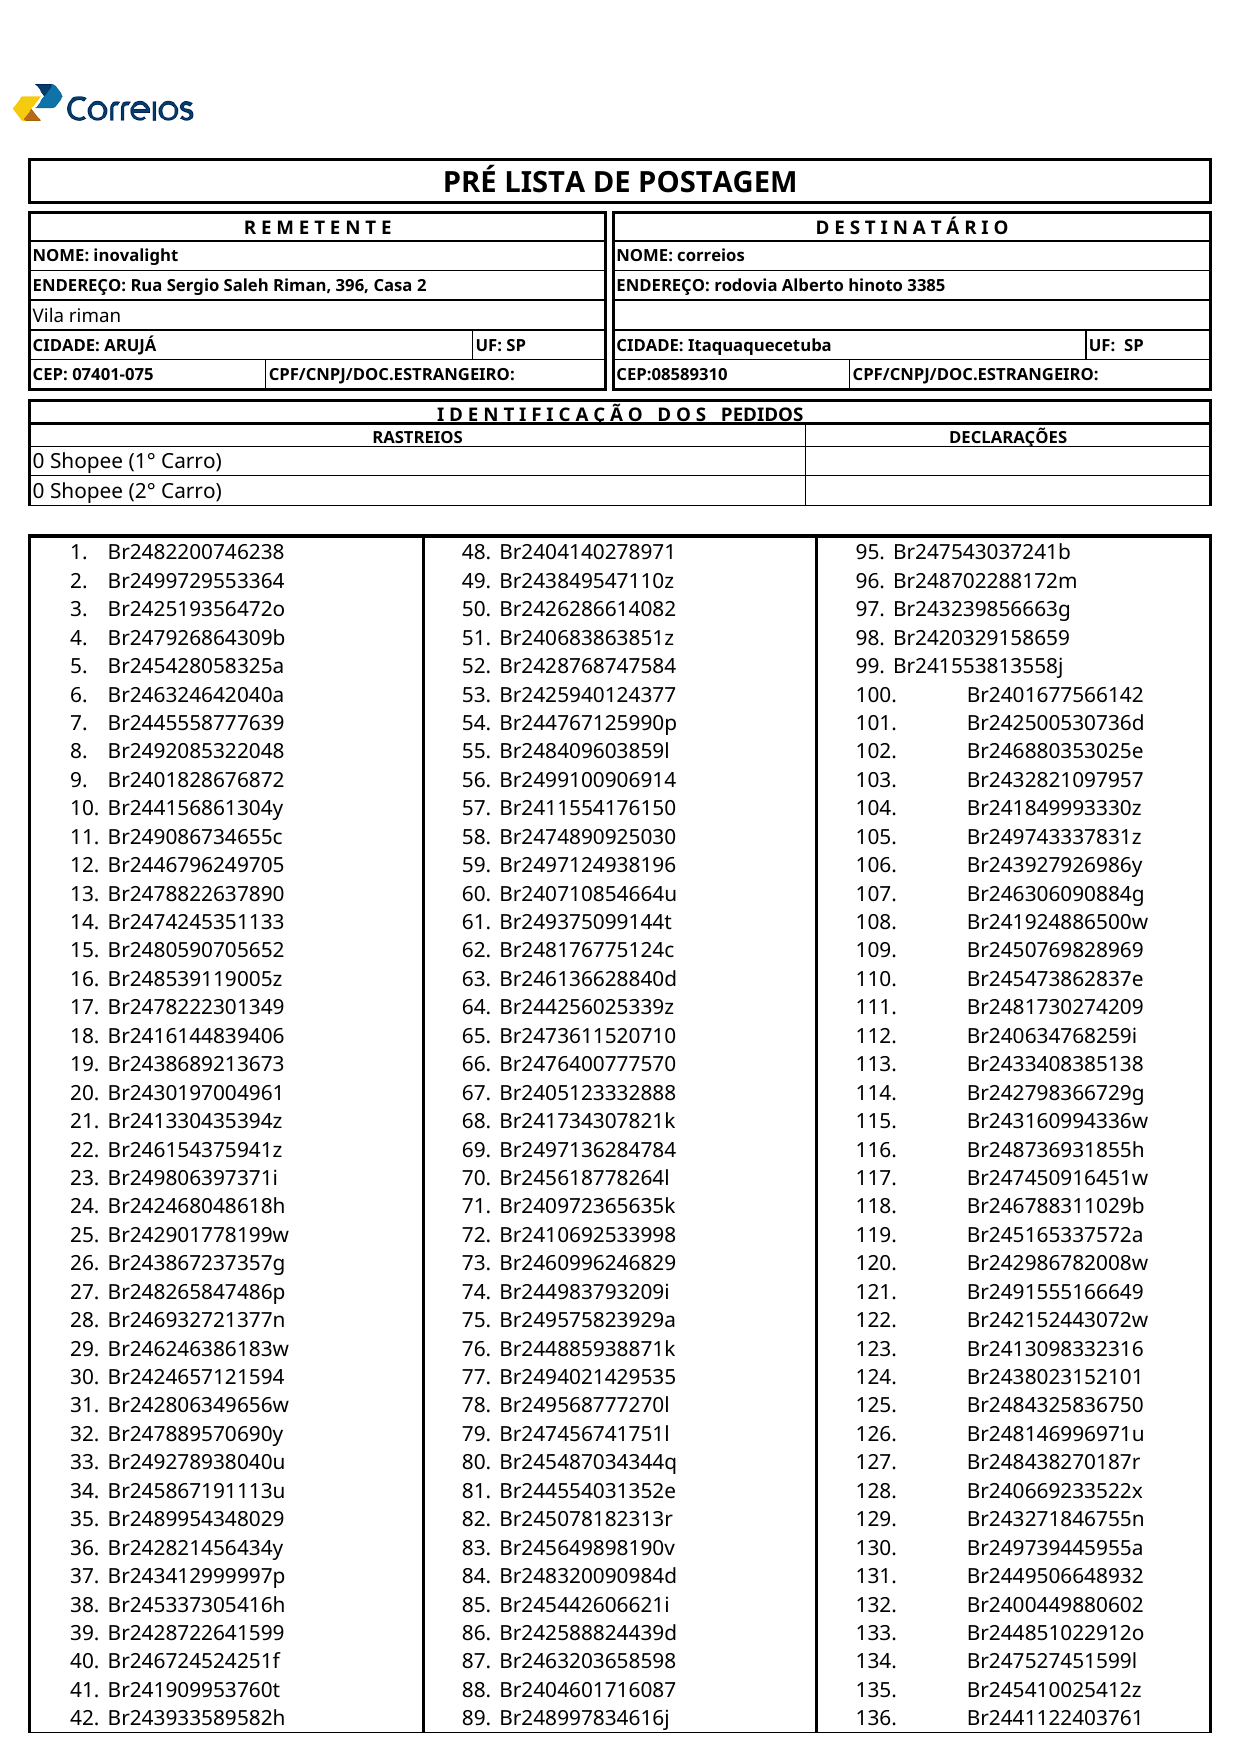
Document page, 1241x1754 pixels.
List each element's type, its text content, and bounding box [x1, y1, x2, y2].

table_cell [67, 506, 200, 534]
table_cell [444, 506, 653, 534]
table_cell [30, 506, 67, 534]
table_cell CPF/CNPJ/DOC.ESTRANGEIRO: [850, 360, 1209, 388]
table_cell [208, 506, 229, 534]
table_cell 0 Shopee (2° Carro) [31, 476, 805, 505]
table_cell CIDADE: Itaquaquecetuba [615, 331, 1085, 359]
table_cell [1086, 506, 1211, 534]
table_cell I D E N T I F I C A Ç Ã O D O S PEDIDOS [31, 402, 1209, 422]
table_cell CEP: 07401-075 [31, 360, 265, 388]
table_cell [613, 204, 1211, 211]
table_cell [1058, 506, 1086, 534]
table_cell [806, 447, 1209, 475]
table_cell RASTREIOS CONTEÚDO [31, 425, 805, 446]
table_cell UF: SP [473, 331, 604, 359]
table_cell [605, 204, 613, 211]
table_cell Br247543037241b Br248702288172m Br243239856663g Br2420329158659 Br241553813558j Br2401677566142 Br242500530736d Br246880353025e Br2432821097957 Br241849993330z Br249743337831z Br243927926986y Br246306090884g Br241924886500w Br2450769828969 Br245473862837e Br2481730274209 Br240634768259i Br2433408385138 Br242798366729g Br243160994336w Br248736931855h Br247450916451w Br246788311029b Br245165337572a Br242986782008w Br2491555166649 Br242152443072w Br2413098332316 Br2438023152101 Br2484325836750 Br248146996971u Br248438270187r Br240669233522x Br243271846755n Br249739445955a Br2449506648932 Br2400449880602 Br244851022912o Br247527451599l Br245410025412z Br2441122403761 Br243117971837u Br2426226960219 Br2450611633095 Br2450154692260 Br245259877820u [818, 538, 1209, 1732]
table_cell NOME: inovalight [31, 242, 604, 269]
table_cell [30, 388, 1211, 399]
table_cell CIDADE: ARUJÁ [31, 331, 472, 359]
table_cell CEP:08589310 [615, 360, 849, 388]
table_cell CPF/CNPJ/DOC.ESTRANGEIRO: [266, 360, 604, 388]
table_cell DECLARAÇÕES VALOR [806, 425, 1209, 446]
table_cell [850, 506, 1058, 534]
table_cell 0 Shopee (1° Carro) [31, 447, 805, 475]
table_cell R E M E T E N T E [31, 214, 604, 240]
table_cell ENDEREÇO: rodovia Alberto hinoto 3385 [615, 271, 1209, 299]
table_cell [30, 204, 605, 211]
table_cell [615, 301, 1209, 329]
table_cell ENDEREÇO: Rua Sergio Saleh Riman, 396, Casa 2 [31, 271, 604, 299]
table_cell Br2404140278971 Br243849547110z Br2426286614082 Br240683863851z Br2428768747584 Br2425940124377 Br244767125990p Br248409603859l Br2499100906914 Br2411554176150 Br2474890925030 Br2497124938196 Br240710854664u Br249375099144t Br248176775124c Br246136628840d Br244256025339z Br2473611520710 Br2476400777570 Br2405123332888 Br241734307821k Br2497136284784 Br245618778264l Br240972365635k Br2410692533998 Br2460996246829 Br244983793209i Br249575823929a Br244885938871k Br2494021429535 Br249568777270l Br247456741751l Br245487034344q Br244554031352e Br245078182313r Br245649898190v Br248320090984d Br245442606621i Br242588824439d Br2463203658598 Br2404601716087 Br248997834616j Br243987542078t Br246436551269b Br243904058912d Br2482617266716 Br246335881692t [425, 538, 815, 1732]
table_cell [680, 506, 805, 534]
table_cell [229, 506, 357, 534]
table_cell [653, 506, 680, 534]
table_cell Br2482200746238 Br2499729553364 Br242519356472o Br247926864309b Br245428058325a Br246324642040a Br2445558777639 Br2492085322048 Br2401828676872 Br244156861304y Br249086734655c Br2446796249705 Br2478822637890 Br2474245351133 Br2480590705652 Br248539119005z Br2478222301349 Br2416144839406 Br2438689213673 Br2430197004961 Br241330435394z Br246154375941z Br249806397371i Br242468048618h Br242901778199w Br243867237357g Br248265847486p Br246932721377n Br246246386183w Br2424657121594 Br242806349656w Br247889570690y Br249278938040u Br245867191113u Br2489954348029 Br242821456434y Br243412999997p Br245337305416h Br2428722641599 Br246724524251f Br241909953760t Br243933589582h Br241957538722u Br2484988612154 Br2442464312327 Br242333009487k Br248962865014f Br243783751355w Br2448965081641 Br247140336569p Br248126723997n Br242290926604u Br243403651874l Br2487267952181 Br2477696402363 Br244213148314u Br2446212241197 Br241570367004b Br246190386918b Br242196364380e Br247297088524z Br2401109921871 Br2407267601346 Br249764685917f Br245062565175d Br2433360200555 Br2480504514621 Br2431726791983 Br2413591721452 R2435487906819 Br247309035905e Br2484376077289 Br2488796530599 Br241648628314n Br245352425561l Br241259275642s Br246829692239z Br248904595721w Br2410548376508 Br245327412278o Br245302285532l Br249147155475d Br244894985867x Br248452056465j Br245274107996s Br246521266316a Br246311034446y Br2437980872973 [31, 538, 422, 1732]
table_header PRÉ LISTA DE POSTAGEM [205, 161, 1209, 201]
table_cell [400, 506, 444, 534]
table_cell [806, 476, 1209, 505]
table_cell [200, 506, 208, 534]
table_cell [370, 506, 400, 534]
table_cell Vila riman [31, 301, 604, 329]
table_cell [357, 506, 370, 534]
table_cell D E S T I N A T Á R I O [615, 214, 1209, 240]
table_cell UF: SP [1087, 331, 1209, 359]
table_cell NOME: correios [615, 242, 1209, 269]
table_cell [805, 506, 849, 534]
table_cell [607, 211, 612, 388]
